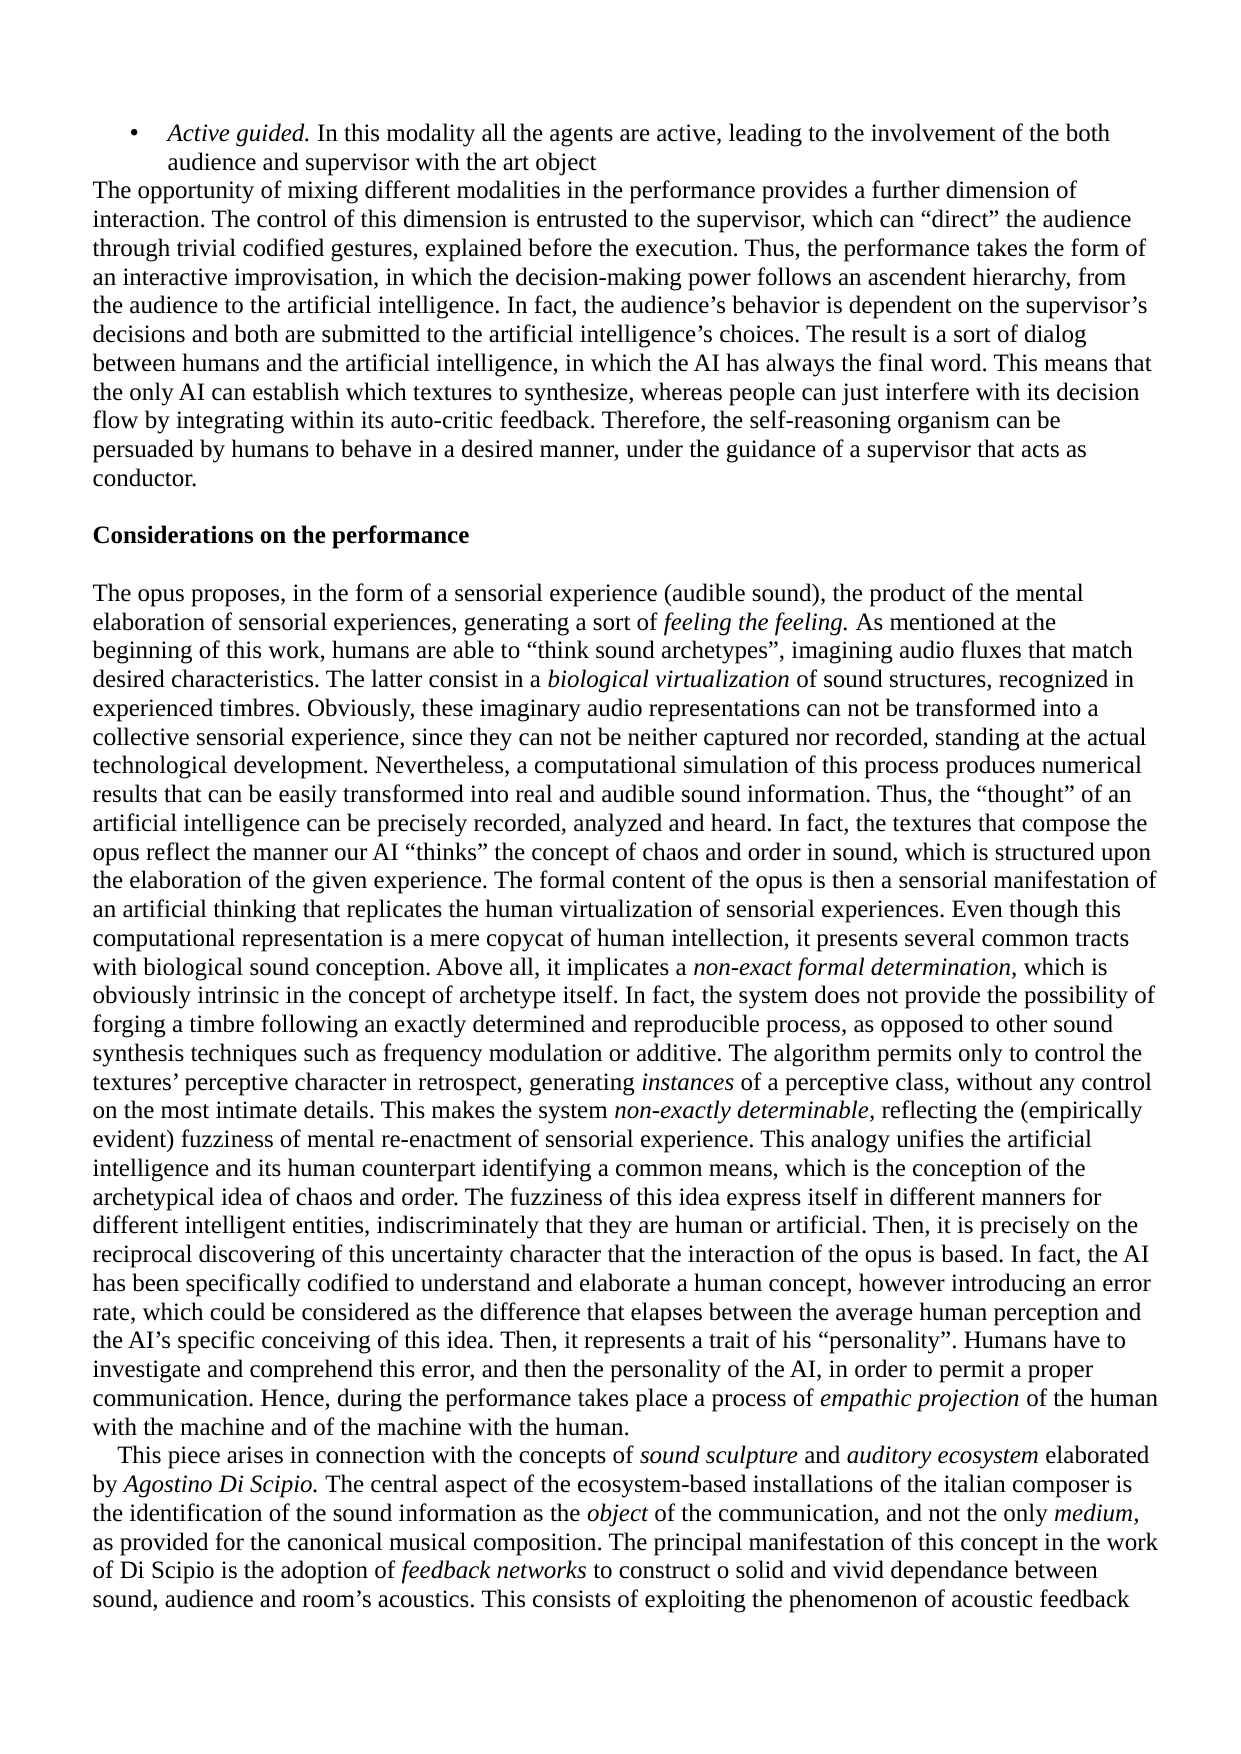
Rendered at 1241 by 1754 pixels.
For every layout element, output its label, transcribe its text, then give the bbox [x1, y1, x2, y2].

text Considerations on the performance [92, 521, 1160, 549]
text The opus proposes, in the form of a sensorial experience (audible sound), the product of the mental elaboration of sensorial experiences, generating a sort of feeling the feeling. As mentioned at the beginning of this work, humans are able to “think sound archetypes”, imagining audio fluxes that match desired characteristics. The latter consist in a biological virtualization of sound structures, recognized in experienced timbres. Obviously, these imaginary audio representations can not be transformed into a collective sensorial experience, since they can not be neither captured nor recorded, standing at the actual technological development. Nevertheless, a computational simulation of this process produces numerical results that can be easily transformed into real and audible sound information. Thus, the “thought” of an artificial intelligence can be precisely recorded, analyzed and heard. In fact, the textures that compose the opus reflect the manner our AI “thinks” the concept of chaos and order in sound, which is structured upon the elaboration of the given experience. The formal content of the opus is then a sensorial manifestation of an artificial thinking that replicates the human virtualization of sensorial experiences. Even though this computational representation is a mere copycat of human intellection, it presents several common tracts with biological sound conception. Above all, it implicates a non-exact formal determination, which is obviously intrinsic in the concept of archetype itself. In fact, the system does not provide the possibility of forging a timbre following an exactly determined and reproducible process, as opposed to other sound synthesis techniques such as frequency modulation or additive. The algorithm permits only to control the textures’ perceptive character in retrospect, generating instances of a perceptive class, without any control on the most intimate details. This makes the system non-exactly determinable, reflecting the (empirically evident) fuzziness of mental re-enactment of sensorial experience. This analogy unifies the artificial intelligence and its human counterpart identifying a common means, which is the conception of the archetypical idea of chaos and order. The fuzziness of this idea express itself in different manners for different intelligent entities, indiscriminately that they are human or artificial. Then, it is precisely on the reciprocal discovering of this uncertainty character that the interaction of the opus is based. In fact, the AI has been specifically codified to understand and elaborate a human concept, however introducing an error rate, which could be considered as the difference that elapses between the average human perception and the AI’s specific conceiving of this idea. Then, it represents a trait of his “personality”. Humans have to investigate and comprehend this error, and then the personality of the AI, in order to permit a proper communication. Hence, during the performance takes place a process of empathic projection of the human with the machine and of the machine with the human. [92, 578, 1160, 1441]
text The opportunity of mixing different modalities in the performance provides a further dimension of interaction. The control of this dimension is entrusted to the supervisor, which can “direct” the audience through trivial codified gestures, explained before the execution. Thus, the performance takes the form of an interactive improvisation, in which the decision-making power follows an ascendent hierarchy, from the audience to the artificial intelligence. In fact, the audience’s behavior is dependent on the supervisor’s decisions and both are submitted to the artificial intelligence’s choices. The result is a sort of dialog between humans and the artificial intelligence, in which the AI has always the final word. This means that the only AI can establish which textures to synthesize, whereas people can just interfere with its decision flow by integrating within its auto-critic feedback. Therefore, the self-reasoning organism can be persuaded by humans to behave in a desired manner, under the guidance of a supervisor that acts as conductor. [92, 176, 1160, 492]
text This piece arises in connection with the concepts of sound sculpture and auditory ecosystem elaborated by Agostino Di Scipio. The central aspect of the ecosystem-based installations of the italian composer is the identification of the sound information as the object of the communication, and not the only medium, as provided for the canonical musical composition. The principal manifestation of this concept in the work of Di Scipio is the adoption of feedback networks to construct o solid and vivid dependance between sound, audience and room’s acoustics. This consists of exploiting the phenomenon of acoustic feedback [92, 1441, 1160, 1613]
list Active guided. In this modality all the agents are active, leading to the involvement of the both audience and supervisor with the art object [130, 118, 1160, 176]
